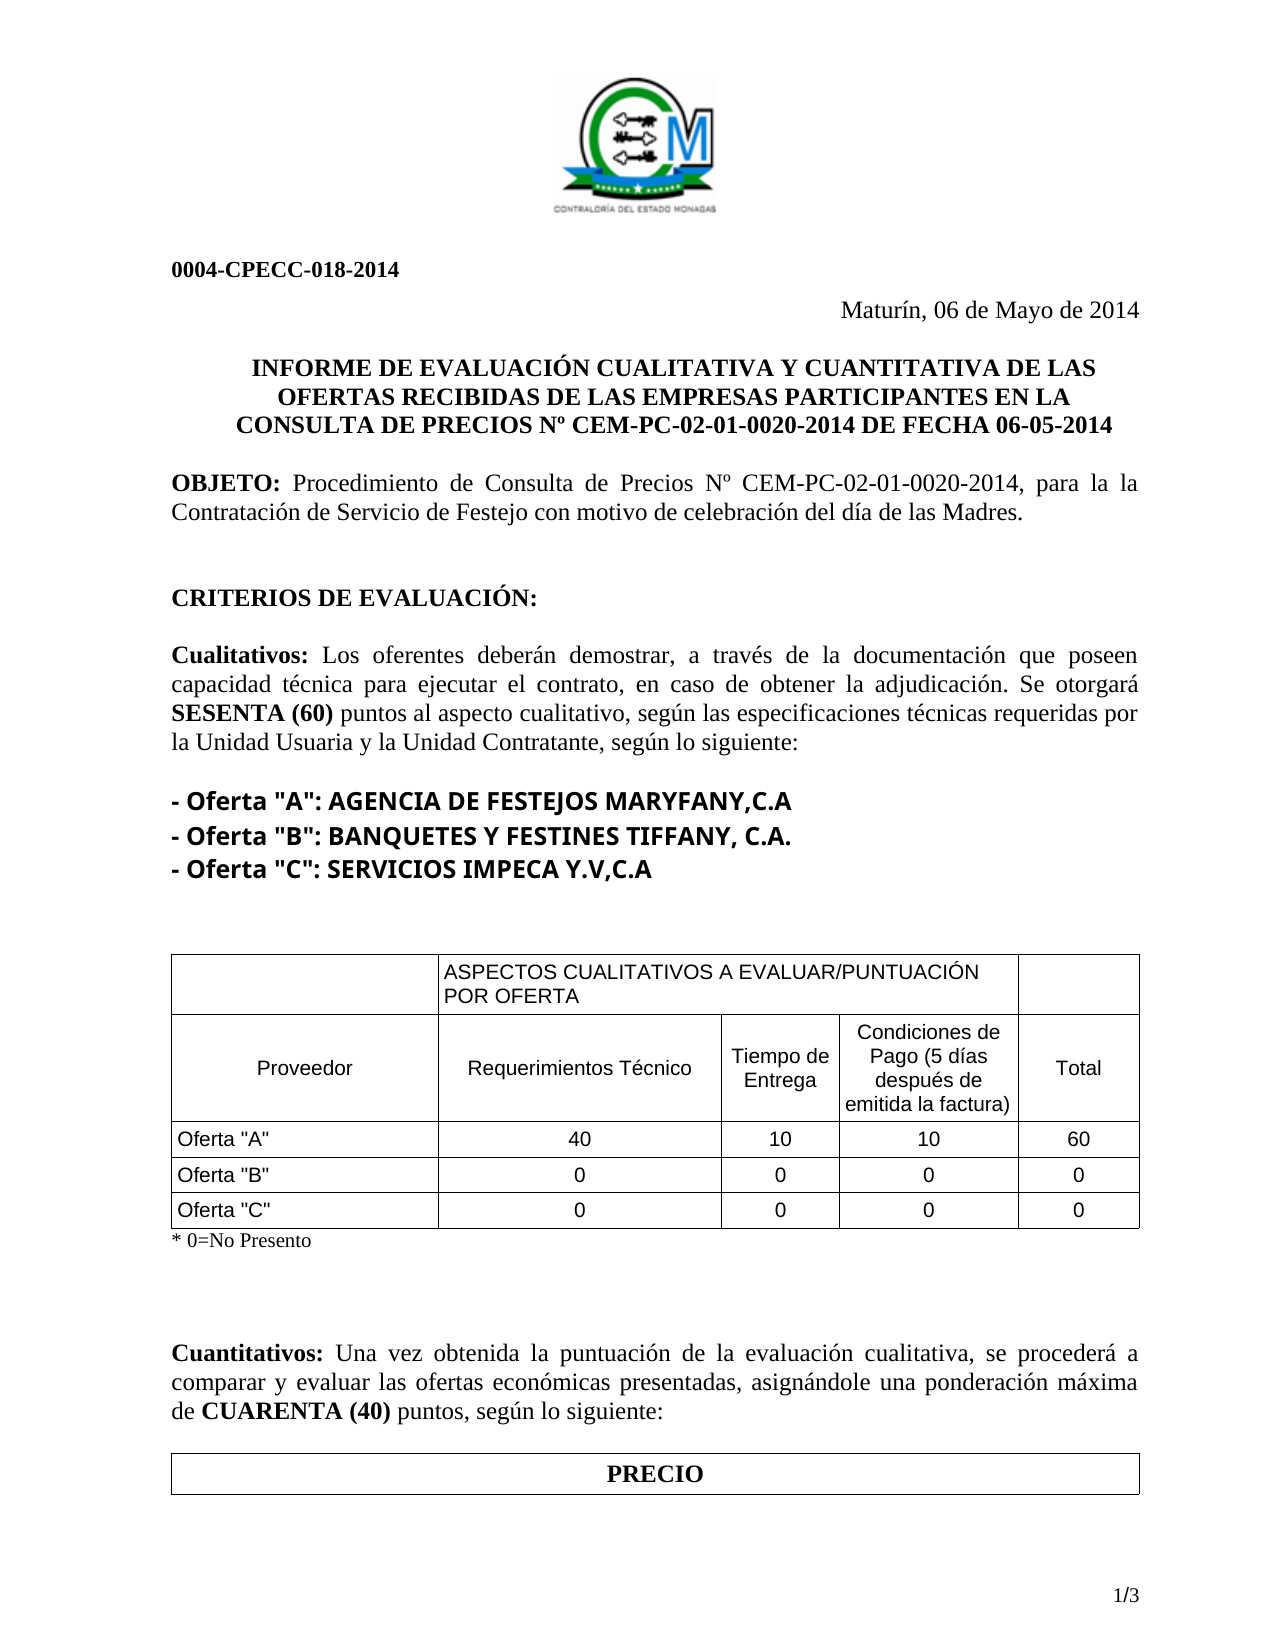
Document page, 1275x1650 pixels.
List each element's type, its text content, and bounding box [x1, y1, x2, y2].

table_cell Tiempo de Entrega [722, 1015, 839, 1121]
table_cell 10 [840, 1122, 1018, 1157]
text 0004-CPECC-018-2014 [171, 257, 1139, 283]
table_cell 0 [840, 1158, 1018, 1192]
text OBJETO: Procedimiento de Consulta de Precios Nº CEM-PC-02-01-0020-2014, para la la Contratación de Servicio de Festejo con motivo de celebración del día de las Madres. [171, 468, 1139, 525]
text Maturín, 06 de Mayo de 2014 [171, 295, 1139, 324]
text INFORME DE EVALUACIÓN CUALITATIVA Y CUANTITATIVA DE LAS OFERTAS RECIBIDAS DE LAS EMPRESAS PARTICIPANTES EN LA CONSULTA DE PRECIOS Nº CEM-PC-02-01-0020-2014 DE FECHA 06-05-2014 [209, 353, 1139, 439]
table_cell 60 [1019, 1122, 1139, 1157]
table_cell Oferta "A" [172, 1122, 438, 1157]
table_cell Proveedor [172, 1015, 438, 1121]
text - Oferta "A": AGENCIA DE FESTEJOS MARYFANY,C.A - Oferta "B": BANQUETES Y FESTINES TIFFANY, C.A. - Oferta "C": SERVICIOS IMPECA Y.V,C.A [171, 784, 1139, 920]
table_cell Oferta "B" [172, 1158, 438, 1192]
text CRITERIOS DE EVALUACIÓN: [171, 583, 1139, 612]
text * 0=No Presento [171, 1229, 1139, 1252]
table_cell 0 [840, 1193, 1018, 1228]
text Cualitativos: Los oferentes deberán demostrar, a través de la documentación que poseen capacidad técnica para ejecutar el contrato, en caso de obtener la adjudicación. Se otorgará SESENTA (60) puntos al aspecto cualitativo, según las especificaciones técnicas requeridas por la Unidad Usuaria y la Unidad Contratante, según lo siguiente: [171, 640, 1139, 755]
table_cell 0 [439, 1193, 721, 1228]
table_header PRECIO [172, 1454, 1139, 1493]
table_cell 0 [439, 1158, 721, 1192]
picture [551, 75, 719, 216]
table_cell 0 [722, 1193, 839, 1228]
text Cuantitativos: Una vez obtenida la puntuación de la evaluación cualitativa, se procederá a comparar y evaluar las ofertas económicas presentadas, asignándole una ponderación máxima de CUARENTA (40) puntos, según lo siguiente: [171, 1338, 1139, 1424]
table_cell 0 [1019, 1158, 1139, 1192]
table_cell 10 [722, 1122, 839, 1157]
table_cell Oferta "C" [172, 1193, 438, 1228]
table_cell Condiciones de Pago (5 días después de emitida la factura) [840, 1015, 1018, 1121]
table_header ASPECTOS CUALITATIVOS A EVALUAR/PUNTUACIÓN POR OFERTA [439, 955, 1018, 1014]
table_cell Requerimientos Técnico [439, 1015, 721, 1121]
table_header [1019, 955, 1139, 1014]
table_cell 0 [1019, 1193, 1139, 1228]
table_cell 40 [439, 1122, 721, 1157]
table_cell Total [1019, 1015, 1139, 1121]
table_cell 0 [722, 1158, 839, 1192]
table_header [172, 955, 438, 1014]
